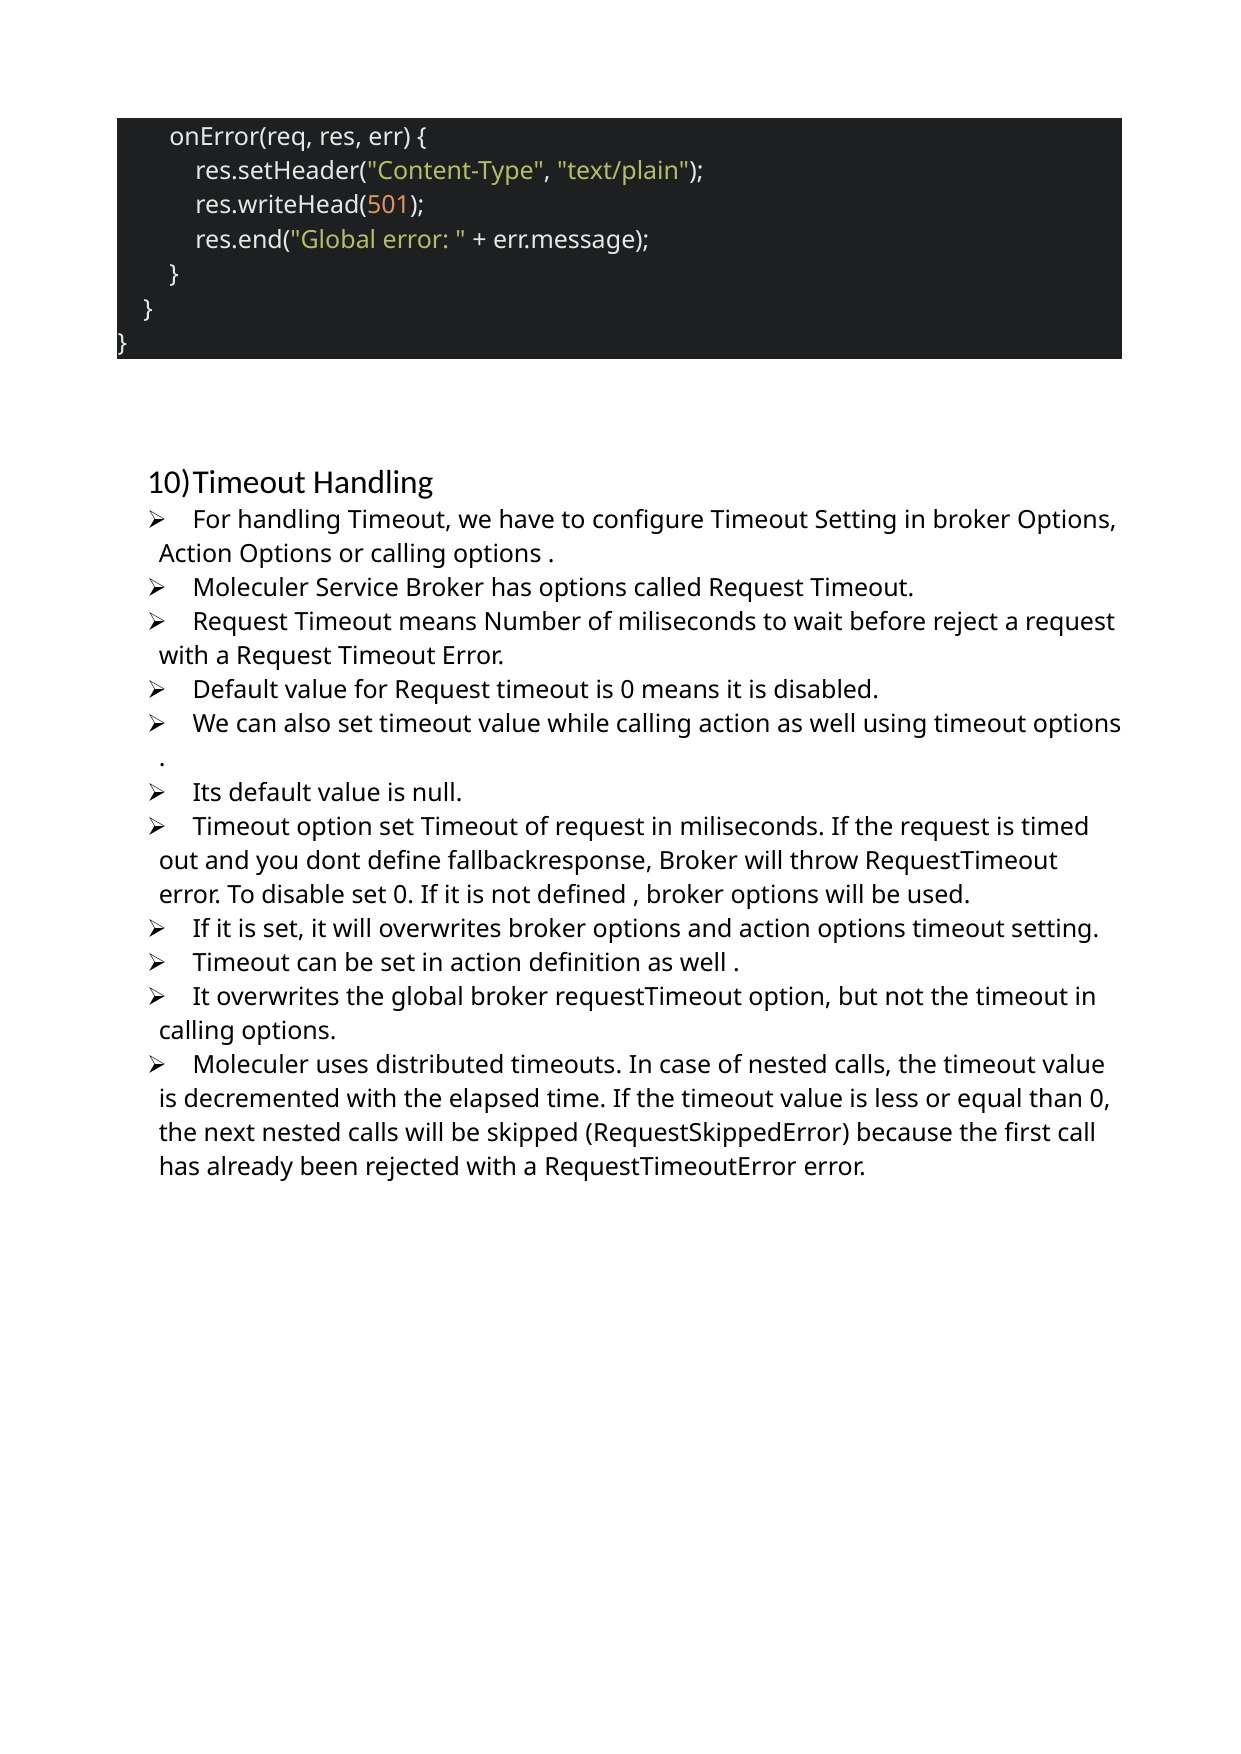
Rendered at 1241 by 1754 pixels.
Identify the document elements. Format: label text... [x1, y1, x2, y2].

list Timeout Handling [147, 461, 1122, 502]
text res.setHeader("Content-Type", "text/plain"); [117, 152, 1122, 187]
text res.end("Global error: " + err.message); [117, 221, 1122, 256]
text } [117, 324, 1122, 359]
list Moleculer Service Broker has options called Request Timeout. [147, 570, 1122, 604]
list For handling Timeout, we have to configure Timeout Setting in broker Options, Action Options or calling options . [147, 502, 1122, 570]
list Timeout option set Timeout of request in miliseconds. If the request is timed out and you dont define fallbackresponse, Broker will throw RequestTimeout error. To disable set 0. If it is not defined , broker options will be used. [147, 808, 1122, 910]
list It overwrites the global broker requestTimeout option, but not the timeout in calling options. [147, 978, 1122, 1047]
text } [117, 290, 1122, 324]
list Default value for Request timeout is 0 means it is disabled. [147, 672, 1122, 706]
text res.writeHead(501); [117, 187, 1122, 221]
list If it is set, it will overwrites broker options and action options timeout setting. [147, 910, 1122, 944]
list Timeout can be set in action definition as well . [147, 944, 1122, 978]
list Its default value is null. [147, 774, 1122, 808]
text } [117, 256, 1122, 290]
text onError(req, res, err) { [117, 118, 1122, 152]
list We can also set timeout value while calling action as well using timeout options . [147, 706, 1122, 774]
list Request Timeout means Number of miliseconds to wait before reject a request with a Request Timeout Error. [147, 604, 1122, 672]
list Moleculer uses distributed timeouts. In case of nested calls, the timeout value is decremented with the elapsed time. If the timeout value is less or equal than 0, the next nested calls will be skipped (RequestSkippedError) because the first call has already been rejected with a RequestTimeoutError error. [147, 1047, 1122, 1183]
